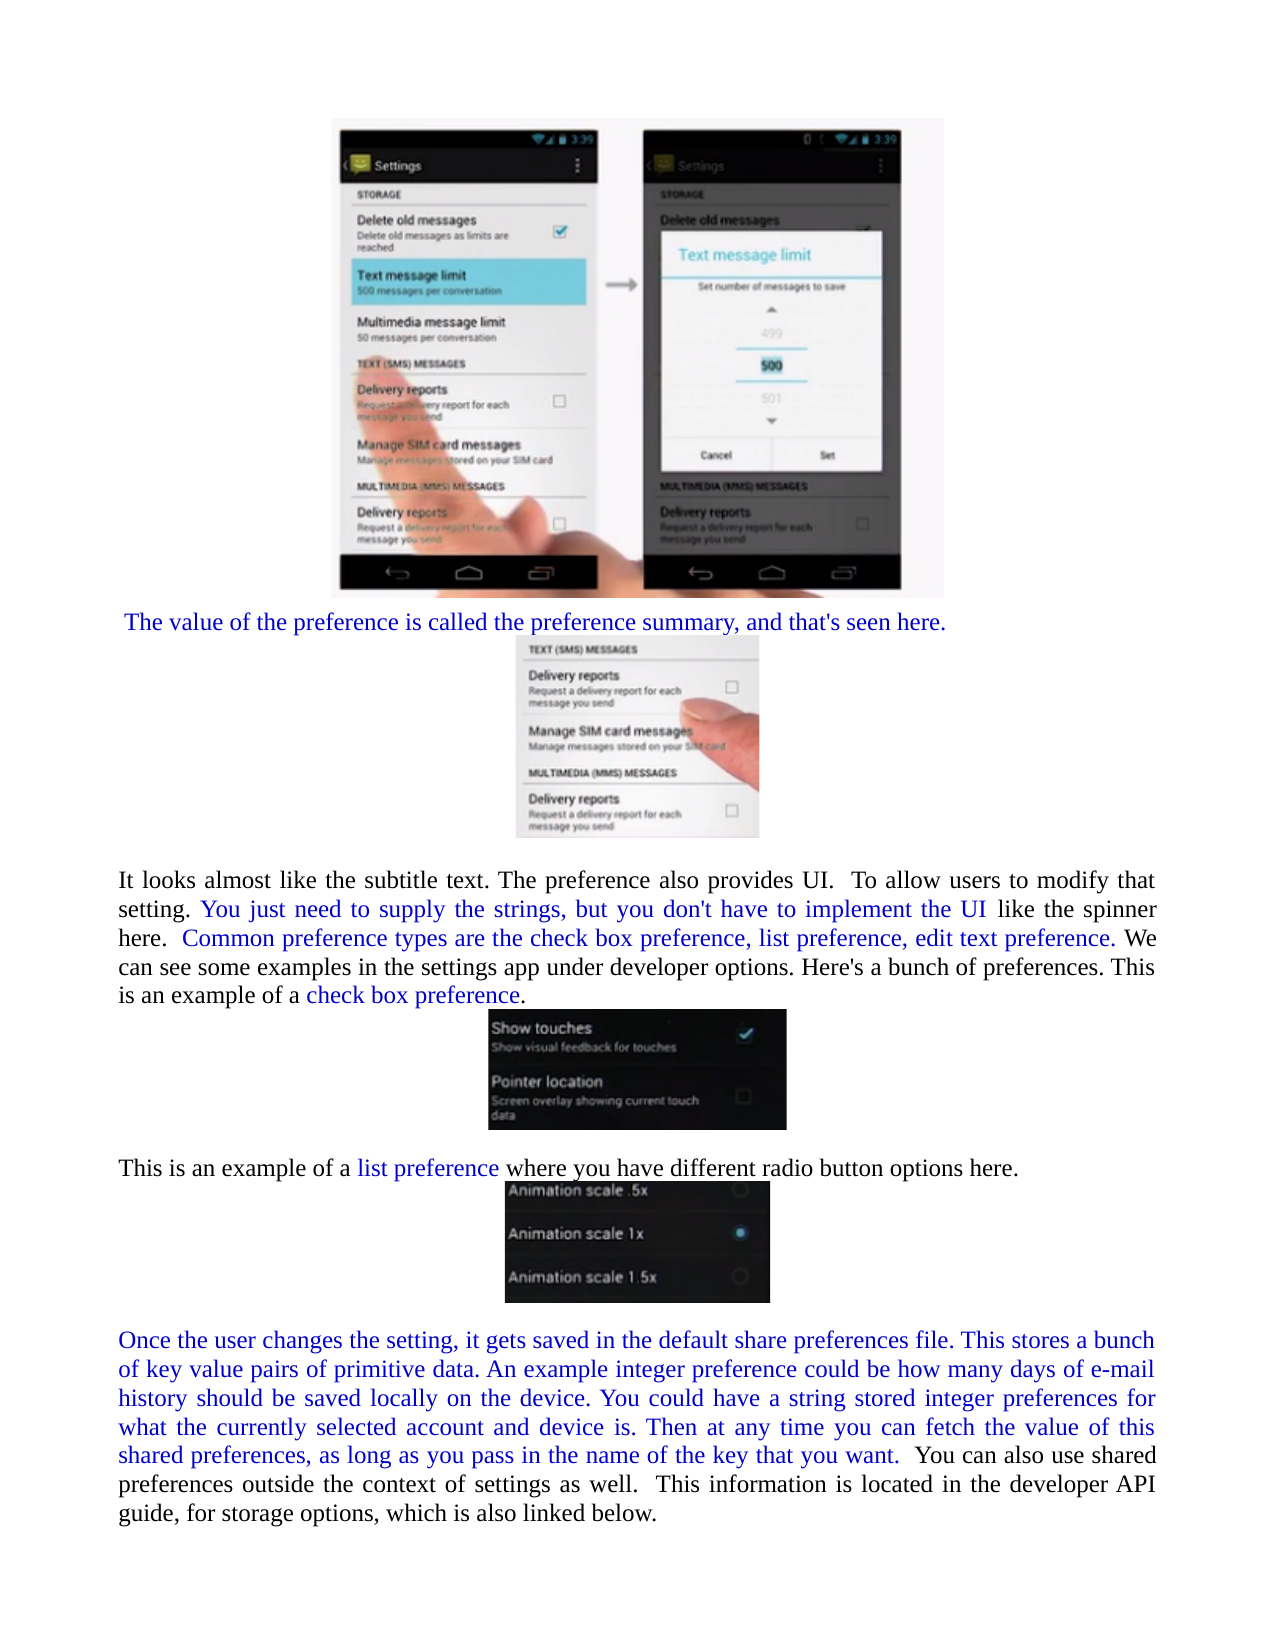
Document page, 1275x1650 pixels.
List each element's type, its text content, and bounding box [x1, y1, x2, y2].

text This is an example of a list preference where you have different radio button options here. [118, 1153, 1157, 1182]
picture [515, 635, 760, 838]
picture [488, 1009, 787, 1130]
picture [331, 118, 944, 598]
text The value of the preference is called the preference summary, and that's seen here. [118, 607, 1157, 636]
text Once the user changes the setting, it gets saved in the default share preferences file. This stores a bunch of key value pairs of primitive data. An example integer preference could be how many days of e-mail history should be saved locally on the device. You could have a string stored integer preferences for what the currently selected account and device is. Then at any time you can fetch the value of this shared preferences, as long as you pass in the name of the key that you want. You can also use shared preferences outside the context of settings as well. This information is located in the developer API guide, for storage options, which is also linked below. [118, 1326, 1157, 1527]
text It looks almost like the subtitle text. The preference also provides UI. To allow users to modify that setting. You just need to supply the strings, but you don't have to implement the UI like the spinner here. Common preference types are the check box preference, list preference, edit text preference. We can see some examples in the settings app under developer options. Here's a bunch of preferences. This is an example of a check box preference. [118, 866, 1157, 1009]
picture [504, 1181, 771, 1303]
